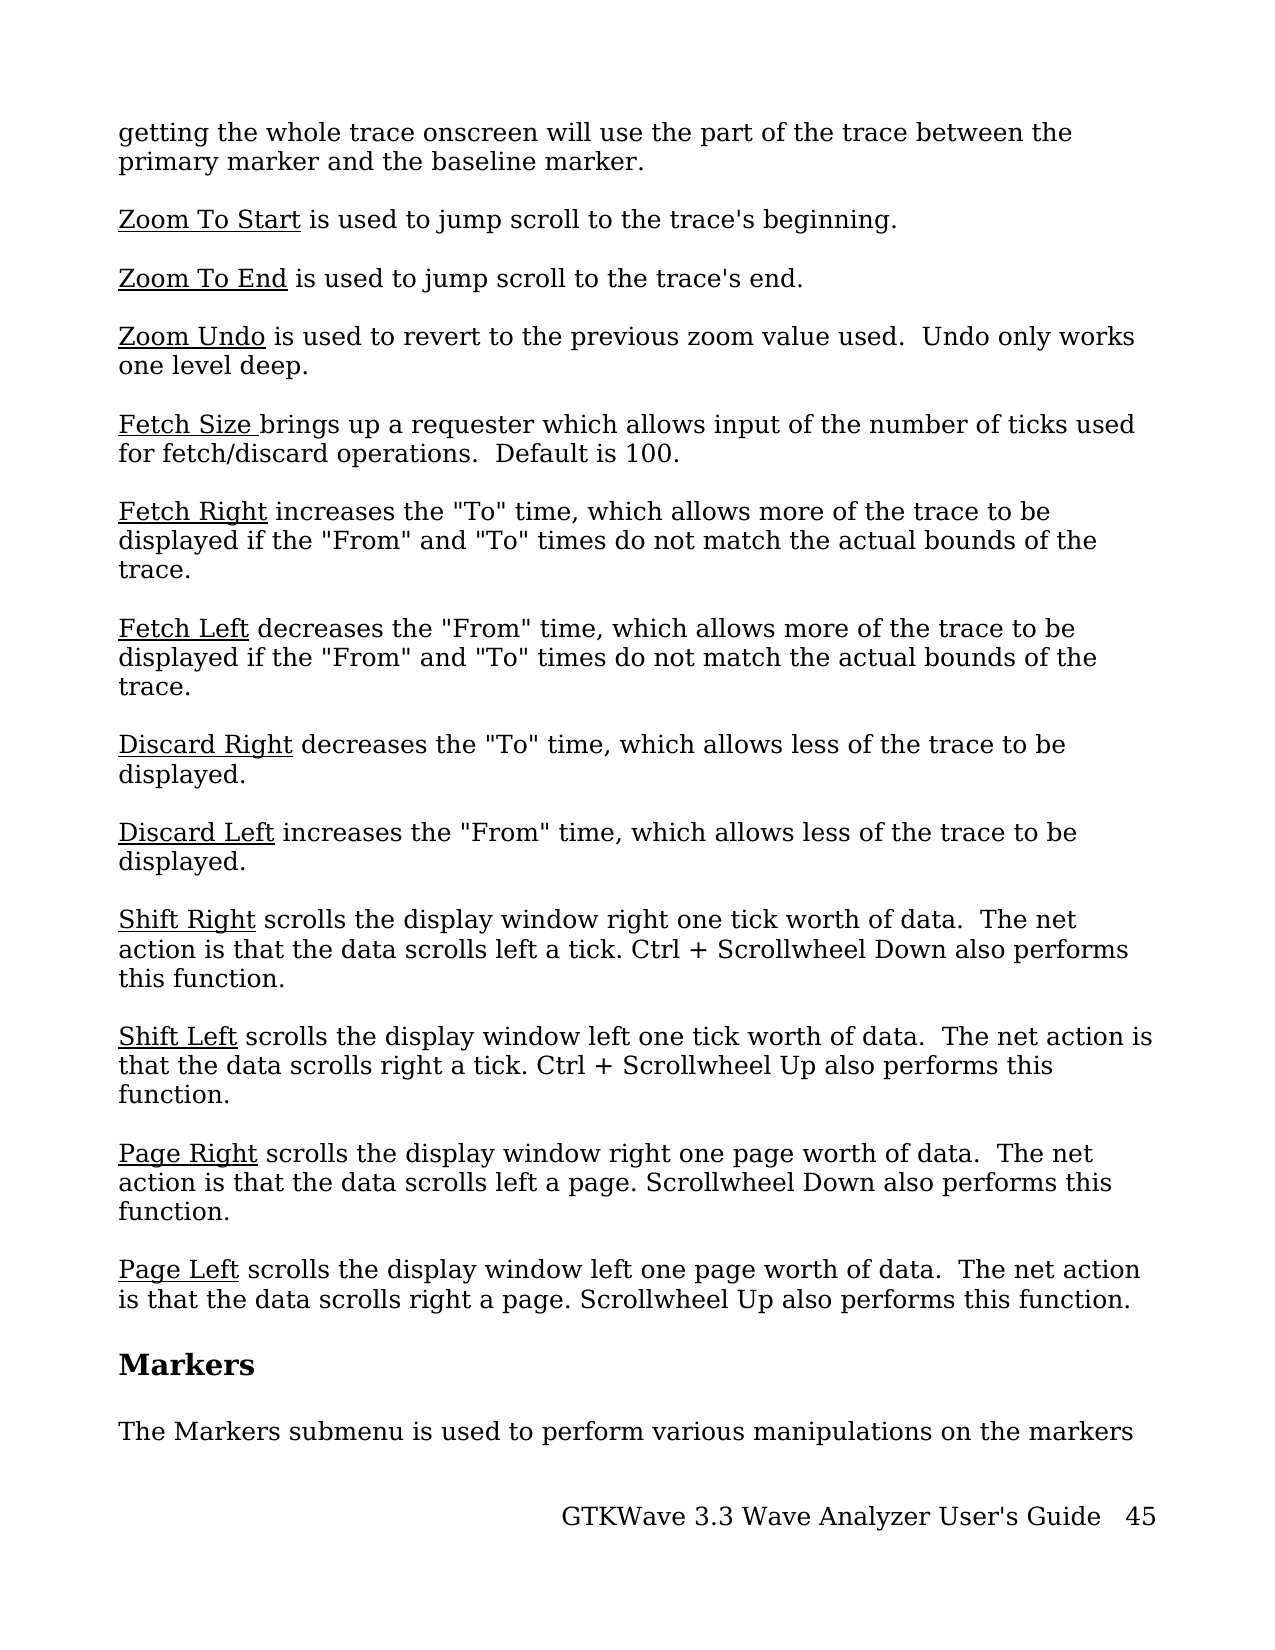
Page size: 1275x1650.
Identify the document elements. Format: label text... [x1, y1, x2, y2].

text The Markers submenu is used to perform various manipulations on the markers [118, 1417, 1157, 1446]
text Discard Right decreases the "To" time, which allows less of the trace to be displayed. [118, 731, 1157, 789]
text Page Left scrolls the display window left one page worth of data. The net action is that the data scrolls right a page. Scrollwheel Up also performs this function. [118, 1256, 1157, 1314]
text Discard Left increases the "From" time, which allows less of the trace to be displayed. [118, 818, 1157, 876]
text Fetch Left decreases the "From" time, which allows more of the trace to be displayed if the "From" and "To" times do not match the actual bounds of the trace. [118, 614, 1157, 701]
subtitle Markers [118, 1348, 1157, 1382]
text Zoom To Start is used to jump scroll to the trace's beginning. [118, 206, 1157, 235]
text Page Right scrolls the display window right one page worth of data. The net action is that the data scrolls left a page. Scrollwheel Down also performs this function. [118, 1139, 1157, 1226]
text Zoom Undo is used to revert to the previous zoom value used. Undo only works one level deep. [118, 322, 1157, 381]
text getting the whole trace onscreen will use the part of the trace between the primary marker and the baseline marker. [118, 118, 1157, 176]
text Zoom To End is used to jump scroll to the trace's end. [118, 264, 1157, 293]
text Shift Right scrolls the display window right one tick worth of data. The net action is that the data scrolls left a tick. Ctrl + Scrollwheel Down also performs this function. [118, 906, 1157, 993]
text Fetch Size brings up a requester which allows input of the number of ticks used for fetch/discard operations. Default is 100. [118, 410, 1157, 468]
text Fetch Right increases the "To" time, which allows more of the trace to be displayed if the "From" and "To" times do not match the actual bounds of the trace. [118, 497, 1157, 585]
text Shift Left scrolls the display window left one tick worth of data. The net action is that the data scrolls right a tick. Ctrl + Scrollwheel Up also performs this function. [118, 1022, 1157, 1110]
